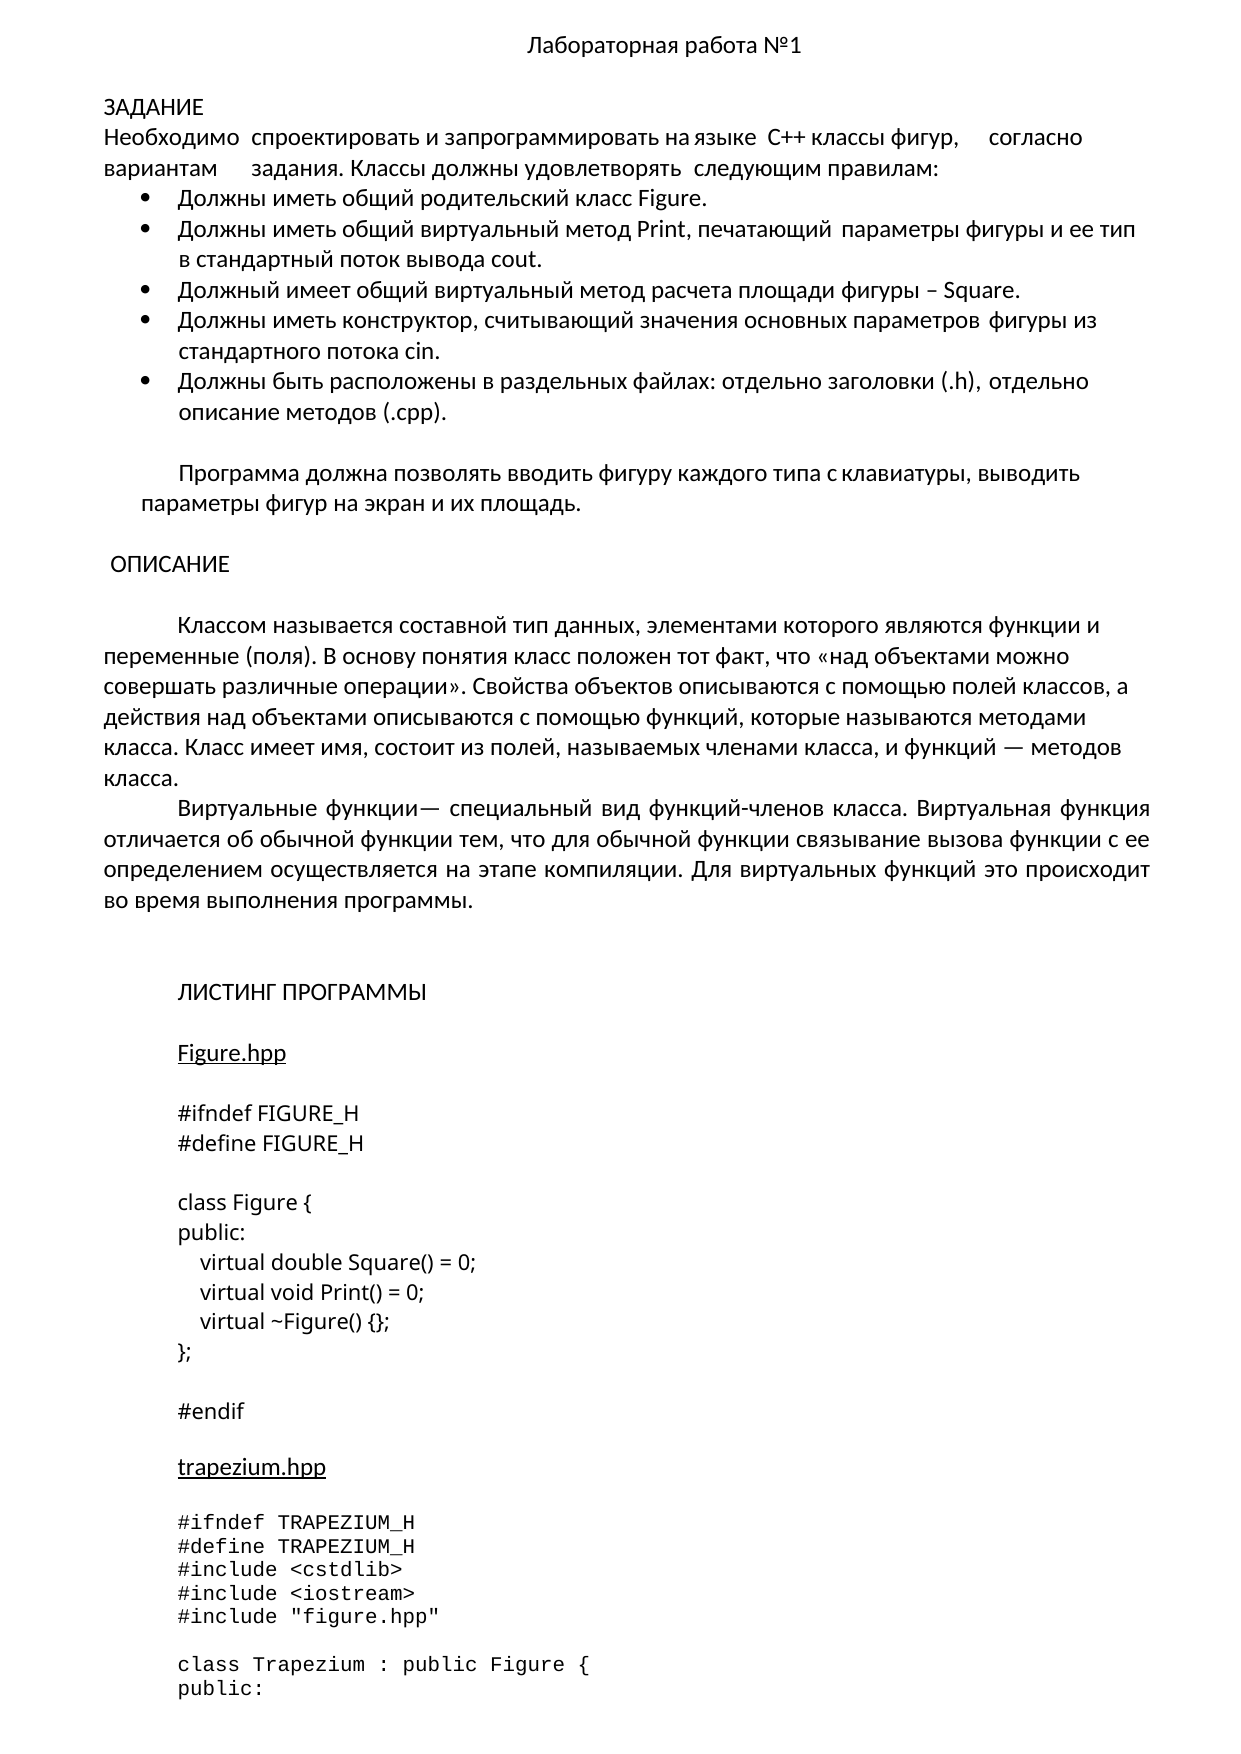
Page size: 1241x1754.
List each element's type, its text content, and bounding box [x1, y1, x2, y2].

text #endif [177, 1396, 1152, 1426]
text #include <iostream> [103, 1583, 1152, 1607]
text public: [177, 1217, 1152, 1247]
text #define TRAPEZIUM_H [103, 1536, 1152, 1559]
list Должный имеет общий виртуальный метод расчета площади фигуры – Square. [141, 274, 1152, 304]
text class Trapezium : public Figure { [103, 1654, 1152, 1677]
text #define FIGURE_H [177, 1128, 1152, 1157]
text public: [103, 1677, 1152, 1701]
text Классом называется составной тип данных, элементами которого являются функции и переменные (поля). В основу понятия класс положен тот факт, что «над объектами можно совершать различные операции». Свойства объектов описываются с помощью полей классов, а действия над объектами описываются с помощью функций, которые называются методами класса. Класс имеет имя, состоит из полей, называемых членами класса, и функций — методов класса. [103, 609, 1152, 793]
text trapezium.hpp [103, 1451, 1152, 1481]
text #include <cstdlib> [103, 1559, 1152, 1583]
text virtual double Square() = 0; [177, 1247, 1152, 1277]
text Лабораторная работа №1 [177, 29, 1152, 60]
text Виртуальные функции— специальный вид функций-членов класса. Виртуальная функция отличается об обычной функции тем, что для обычной функции связывание вызова функции с ее определением осуществляется на этапе компиляции. Для виртуальных функций это происходит во время выполнения программы. [103, 793, 1152, 915]
text #ifndef TRAPEZIUM_H [103, 1512, 1152, 1536]
text }; [177, 1336, 1152, 1366]
list Должны иметь конструктор, считывающий значения основных параметров фигуры из стандартного потока cin. [141, 304, 1152, 365]
list Должны быть расположены в раздельных файлах: отдельно заголовки (.h), отдельно описание методов (.cpp). [141, 365, 1152, 426]
text #ifndef FIGURE_H [177, 1098, 1152, 1128]
text ЛИСТИНГ ПРОГРАММЫ [177, 976, 1152, 1006]
text Программа должна позволять вводить фигуру каждого типа с клавиатуры, выводить параметры фигур на экран и их площадь. [141, 457, 1152, 518]
text ЗАДАНИЕ [103, 91, 1152, 121]
text virtual void Print() = 0; [177, 1277, 1152, 1306]
list Должны иметь общий родительский класс Figure. [141, 182, 1152, 213]
list Должны иметь общий виртуальный метод Print, печатающий параметры фигуры и ее тип в стандартный поток вывода cout. [141, 213, 1152, 274]
text Необходимо спроектировать и запрограммировать на языке C++ классы фигур, согласно вариантам задания. Классы должны удовлетворять следующим правилам: [103, 121, 1152, 182]
text ОПИСАНИЕ [103, 548, 1152, 579]
text #include "figure.hpp" [103, 1607, 1152, 1630]
text Figure.hpp [103, 1037, 1152, 1067]
text virtual ~Figure() {}; [177, 1306, 1152, 1336]
text class Figure { [177, 1187, 1152, 1217]
